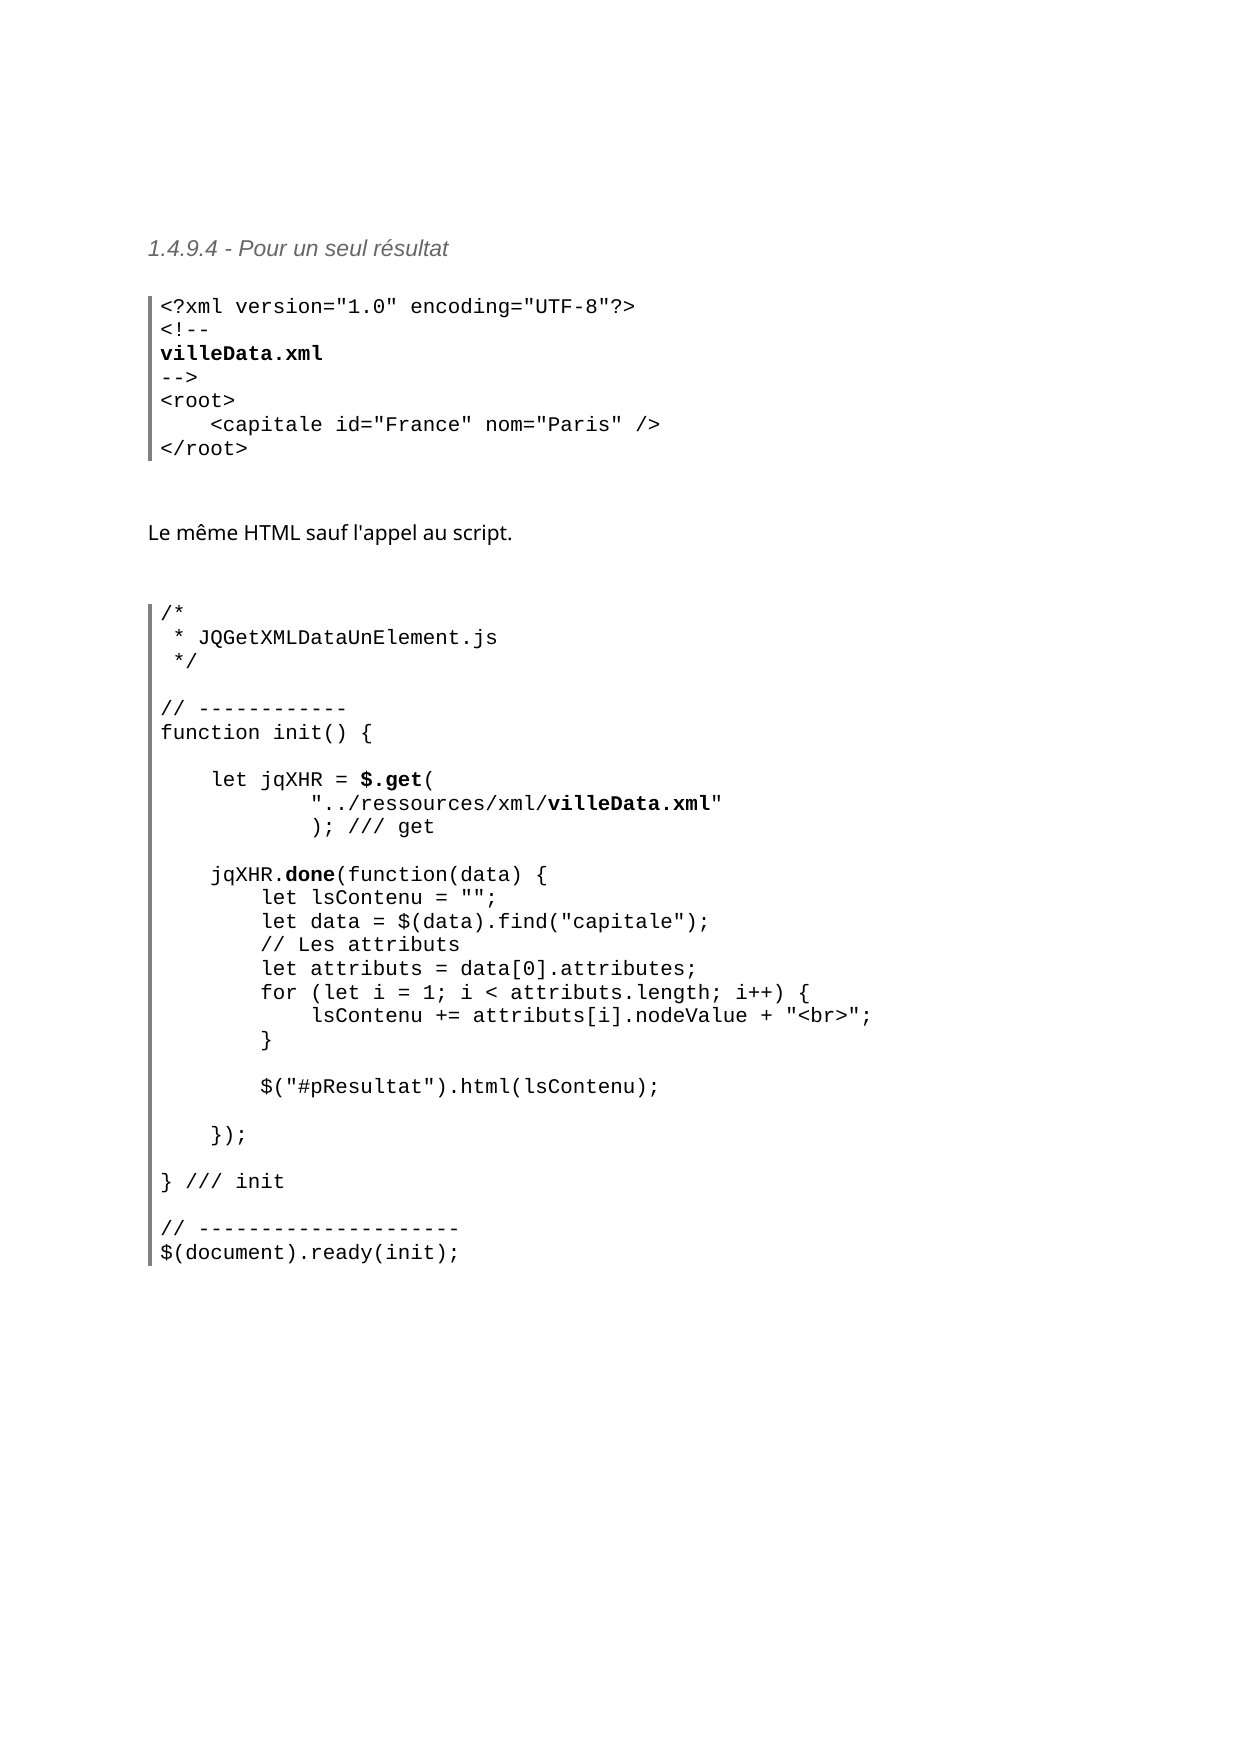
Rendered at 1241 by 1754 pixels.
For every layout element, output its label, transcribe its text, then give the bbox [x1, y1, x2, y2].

text <?xml version="1.0" encoding="UTF-8"?> [152, 296, 1092, 319]
text }); [152, 1124, 1092, 1147]
text // Les attributs [152, 934, 1092, 958]
text for (let i = 1; i < attributs.length; i++) { [152, 982, 1092, 1005]
text function init() { [152, 722, 1092, 745]
text } /// init [152, 1171, 1092, 1194]
text let attributs = data[0].attributes; [152, 958, 1092, 982]
text $("#pResultat").html(lsContenu); [152, 1076, 1092, 1100]
text <!-- [152, 319, 1092, 343]
text <capitale id="France" nom="Paris" /> [152, 414, 1092, 438]
text </root> [152, 438, 1092, 461]
text // ------------ [152, 698, 1092, 722]
text Le même HTML sauf l'appel au script. [148, 518, 1092, 547]
text "../ressources/xml/villeData.xml" [152, 793, 1092, 816]
text let jqXHR = $.get( [152, 769, 1092, 793]
text * JQGetXMLDataUnElement.js [152, 627, 1092, 651]
text // --------------------- [152, 1218, 1092, 1242]
text villeData.xml [152, 343, 1092, 367]
text <root> [152, 390, 1092, 414]
text ); /// get [152, 816, 1092, 840]
text /* [148, 603, 1092, 627]
text $(document).ready(init); [152, 1242, 1092, 1266]
subtitle - Pour un seul résultat [148, 235, 1092, 261]
text lsContenu += attributs[i].nodeValue + "<br>"; [152, 1005, 1092, 1029]
text */ [152, 651, 1092, 674]
text let data = $(data).find("capitale"); [152, 911, 1092, 934]
text --> [152, 367, 1092, 390]
text let lsContenu = ""; [152, 887, 1092, 911]
text jqXHR.done(function(data) { [152, 863, 1092, 887]
text } [152, 1029, 1092, 1053]
